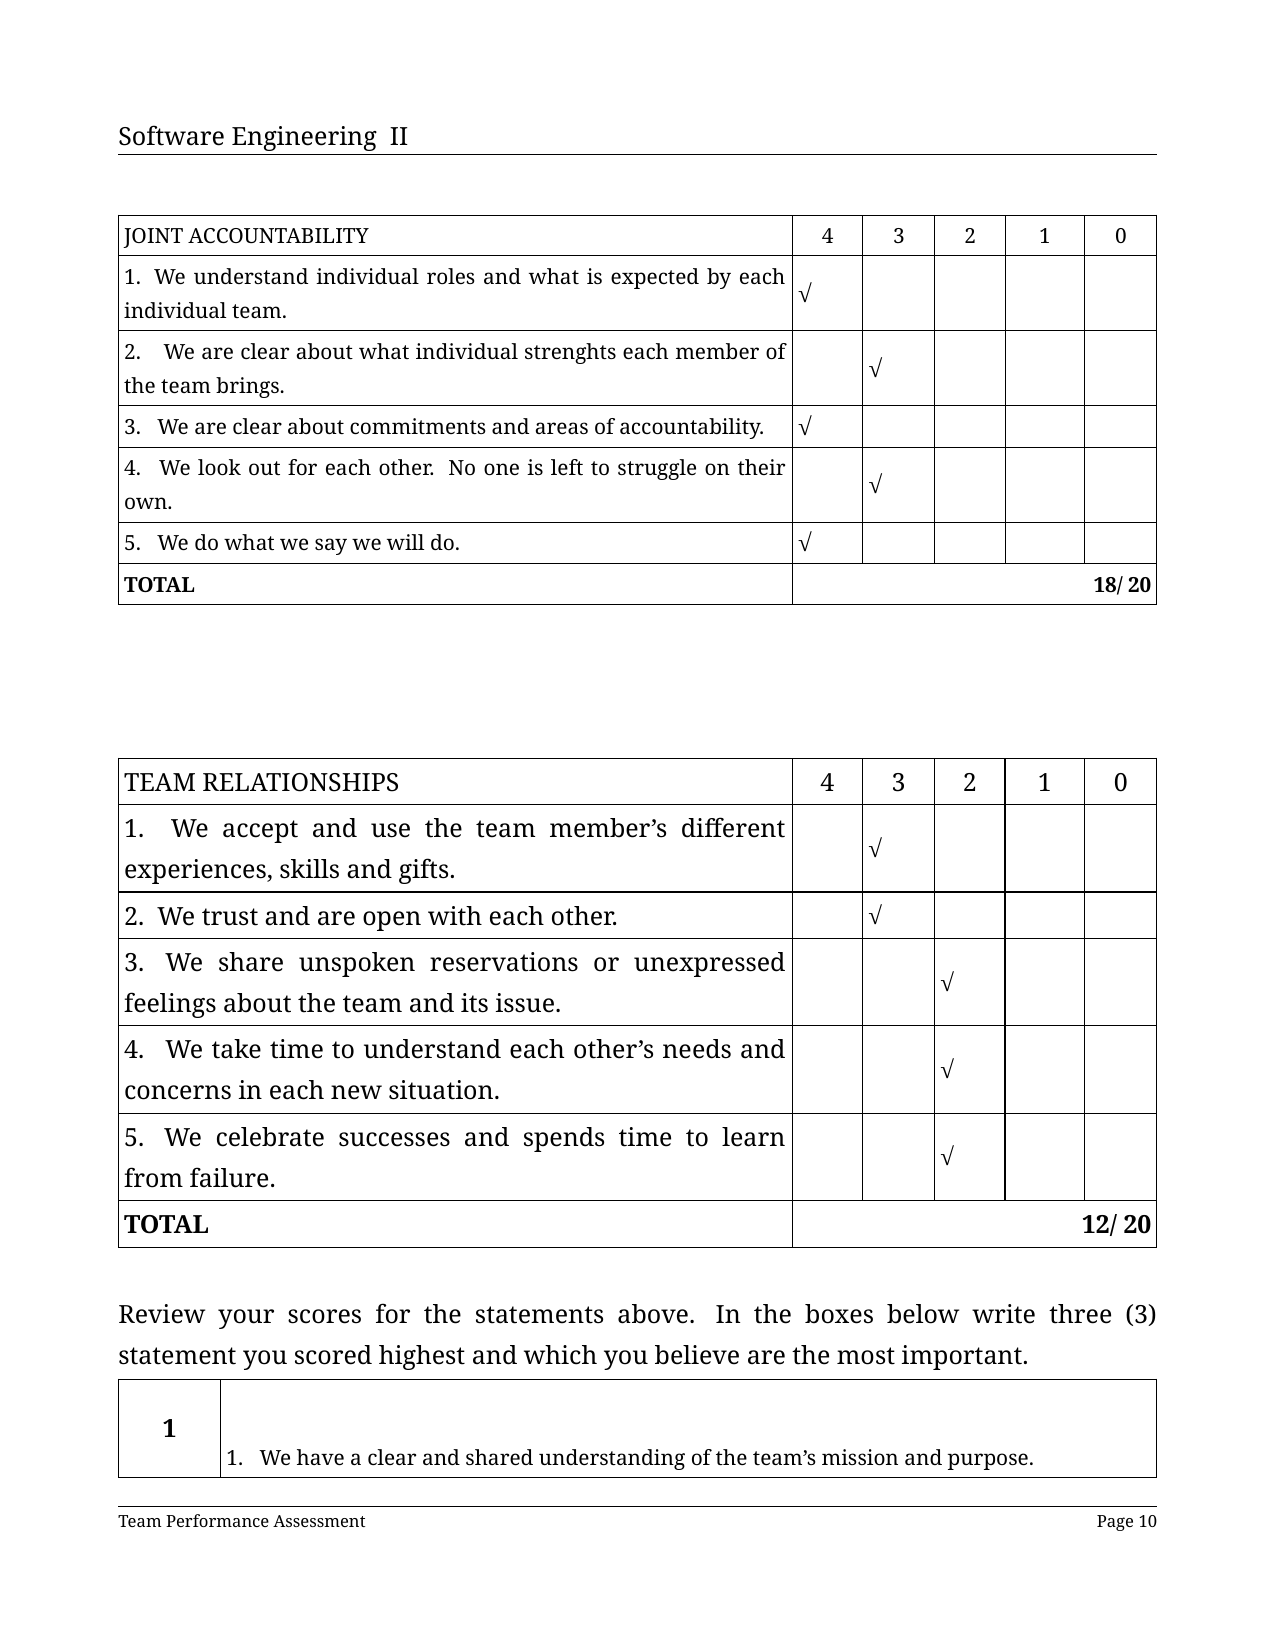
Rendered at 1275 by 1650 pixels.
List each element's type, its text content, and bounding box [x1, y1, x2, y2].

table_header 2 [935, 216, 1005, 255]
table_cell 12/ 20 [793, 1201, 1156, 1247]
table_cell [793, 939, 862, 1025]
table_header 1. We have a clear and shared understanding of the team’s mission and purpose. [221, 1380, 1156, 1477]
table_cell √ [863, 448, 934, 522]
table_cell √ [863, 805, 934, 891]
table_cell [863, 256, 934, 330]
table_cell [1085, 331, 1156, 405]
table_cell [935, 805, 1004, 891]
table_cell [1085, 1114, 1156, 1200]
table_cell [1085, 939, 1156, 1025]
table_cell [1006, 939, 1084, 1025]
table_cell [1085, 893, 1156, 938]
table_cell 18/ 20 [793, 564, 1156, 604]
table_cell TOTAL [119, 564, 792, 604]
table_cell [1085, 448, 1156, 522]
table_cell 2. We trust and are open with each other. [119, 893, 792, 938]
table_cell [935, 448, 1005, 522]
table_cell 4. We take time to understand each other’s needs and concerns in each new situation. [119, 1026, 792, 1113]
table_cell [1006, 1114, 1084, 1200]
table_cell [1006, 1026, 1084, 1113]
table_cell [793, 1114, 862, 1200]
table_cell √ [935, 1114, 1004, 1200]
table_cell [863, 1026, 934, 1113]
table_cell [1006, 331, 1084, 405]
table_cell [863, 523, 934, 563]
table_cell [935, 256, 1005, 330]
table_cell [793, 805, 862, 891]
table_cell [1085, 523, 1156, 563]
table_cell 3. We share unspoken reservations or unexpressed feelings about the team and its issue. [119, 939, 792, 1025]
table_cell [935, 523, 1005, 563]
table_cell 1. We accept and use the team member’s different experiences, skills and gifts. [119, 805, 792, 891]
table_cell [793, 331, 862, 405]
table_cell 2. We are clear about what individual strenghts each member of the team brings. [119, 331, 792, 405]
table_cell TOTAL [119, 1201, 792, 1247]
table_cell √ [793, 406, 862, 447]
table_cell [1006, 523, 1084, 563]
table_cell √ [863, 893, 934, 938]
table_cell √ [793, 256, 862, 330]
table_header JOINT ACCOUNTABILITY [119, 216, 792, 255]
table_header 2 [935, 759, 1004, 804]
table_cell [1006, 805, 1084, 891]
table_header 0 [1085, 759, 1156, 804]
table_cell [935, 893, 1004, 938]
table_cell [1085, 406, 1156, 447]
table_header 1 [1006, 759, 1084, 804]
table_header 4 [793, 216, 862, 255]
table_cell [863, 1114, 934, 1200]
table_header 3 [863, 216, 934, 255]
table_cell 1. We understand individual roles and what is expected by each individual team. [119, 256, 792, 330]
table_cell [1085, 805, 1156, 891]
table_cell √ [793, 523, 862, 563]
table_cell [793, 893, 862, 938]
table_header 1 [1006, 216, 1084, 255]
table_cell [1006, 256, 1084, 330]
table_cell [863, 406, 934, 447]
table_cell [935, 406, 1005, 447]
table_cell 5. We do what we say we will do. [119, 523, 792, 563]
table_cell √ [935, 939, 1004, 1025]
table_cell [793, 1026, 862, 1113]
table_cell [1085, 1026, 1156, 1113]
table_header 0 [1085, 216, 1156, 255]
table_cell [1085, 256, 1156, 330]
table_cell [1006, 406, 1084, 447]
table_cell √ [935, 1026, 1004, 1113]
table_cell [863, 939, 934, 1025]
table_cell 5. We celebrate successes and spends time to learn from failure. [119, 1114, 792, 1200]
table_cell 4. We look out for each other. No one is left to struggle on their own. [119, 448, 792, 522]
table_header 1 [119, 1380, 220, 1477]
table_header 4 [793, 759, 862, 804]
table_header 3 [863, 759, 934, 804]
table_cell √ [863, 331, 934, 405]
table_cell [793, 448, 862, 522]
table_cell 3. We are clear about commitments and areas of accountability. [119, 406, 792, 447]
table_cell [1006, 448, 1084, 522]
table_cell [1006, 893, 1084, 938]
table_header TEAM RELATIONSHIPS [119, 759, 792, 804]
table_cell [935, 331, 1005, 405]
text Review your scores for the statements above. In the boxes below write three (3) statement you scored highest and which you believe are the most important. [118, 1297, 1157, 1372]
